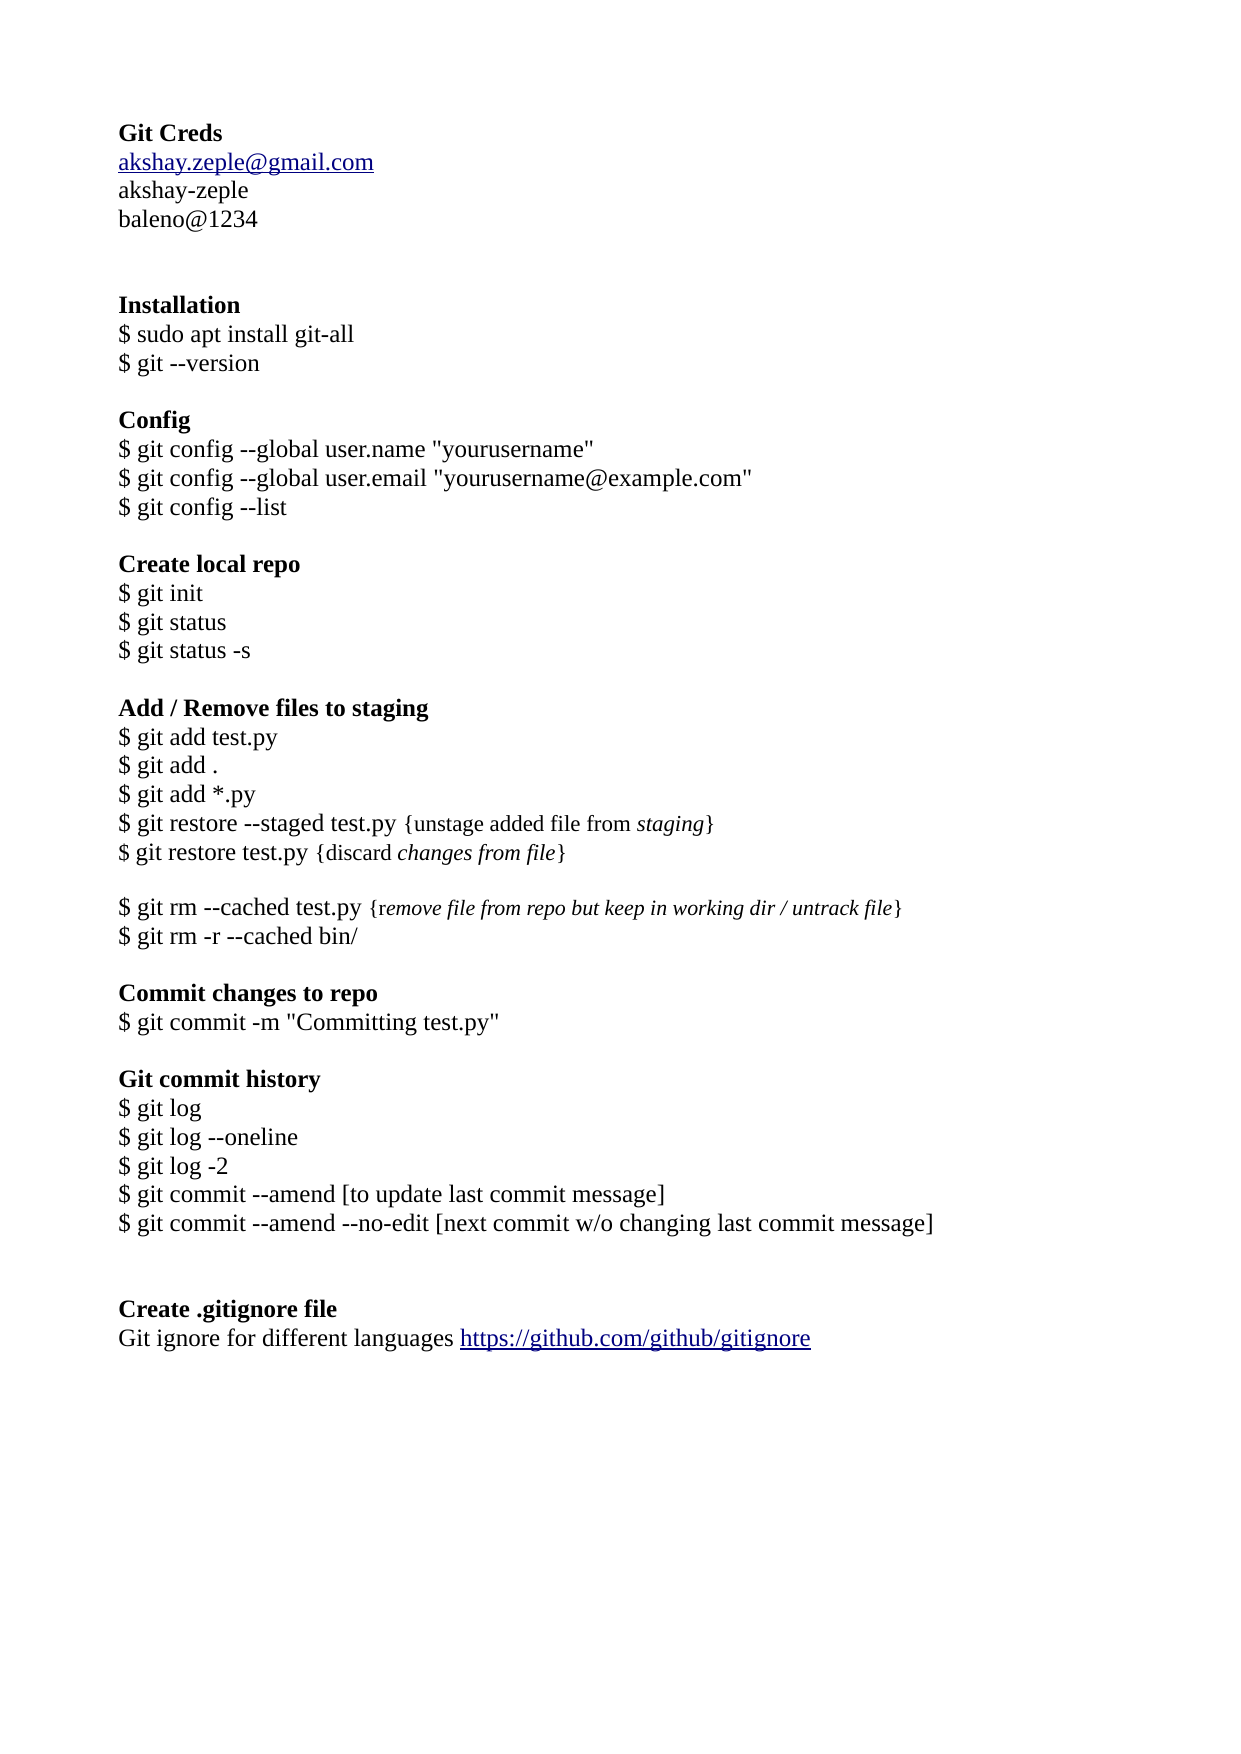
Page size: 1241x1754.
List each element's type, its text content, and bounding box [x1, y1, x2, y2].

text Git Creds [118, 118, 1122, 147]
text Git commit history [118, 1064, 1122, 1093]
text $ git rm -r --cached bin/ [118, 921, 1122, 949]
text $ git status [118, 607, 1122, 636]
text Git ignore for different languages https://github.com/github/gitignore [118, 1323, 1122, 1352]
text Config [118, 406, 1122, 434]
text $ sudo apt install git-all [118, 319, 1122, 348]
text $ git log --oneline [118, 1122, 1122, 1151]
text $ git config --list [118, 492, 1122, 521]
text Installation [118, 291, 1122, 319]
text $ git add . [118, 751, 1122, 779]
text $ git restore test.py {discard changes from file} [118, 837, 1122, 866]
text akshay-zeple [118, 176, 1122, 204]
text $ git --version [118, 348, 1122, 377]
text Commit changes to repo [118, 978, 1122, 1007]
text $ git commit --amend --no-edit [next commit w/o changing last commit message] [118, 1208, 1122, 1237]
text $ git init [118, 578, 1122, 607]
text $ git config --global user.name "yourusername" [118, 434, 1122, 463]
text $ git add test.py [118, 722, 1122, 751]
text $ git status -s [118, 636, 1122, 664]
text Create .gitignore file [118, 1294, 1122, 1323]
text $ git rm --cached test.py {remove file from repo but keep in working dir / untrack file} [118, 892, 1122, 921]
text $ git config --global user.email "yourusername@example.com" [118, 463, 1122, 492]
text baleno@1234 [118, 204, 1122, 233]
text $ git log [118, 1093, 1122, 1122]
text Add / Remove files to staging [118, 693, 1122, 722]
text $ git log -2 [118, 1151, 1122, 1179]
text $ git restore --staged test.py {unstage added file from staging} [118, 808, 1122, 837]
text $ git commit --amend [to update last commit message] [118, 1179, 1122, 1208]
text $ git add *.py [118, 779, 1122, 808]
text Create local repo [118, 549, 1122, 578]
text $ git commit -m "Committing test.py" [118, 1007, 1122, 1036]
text akshay.zeple@gmail.com [118, 147, 1122, 176]
